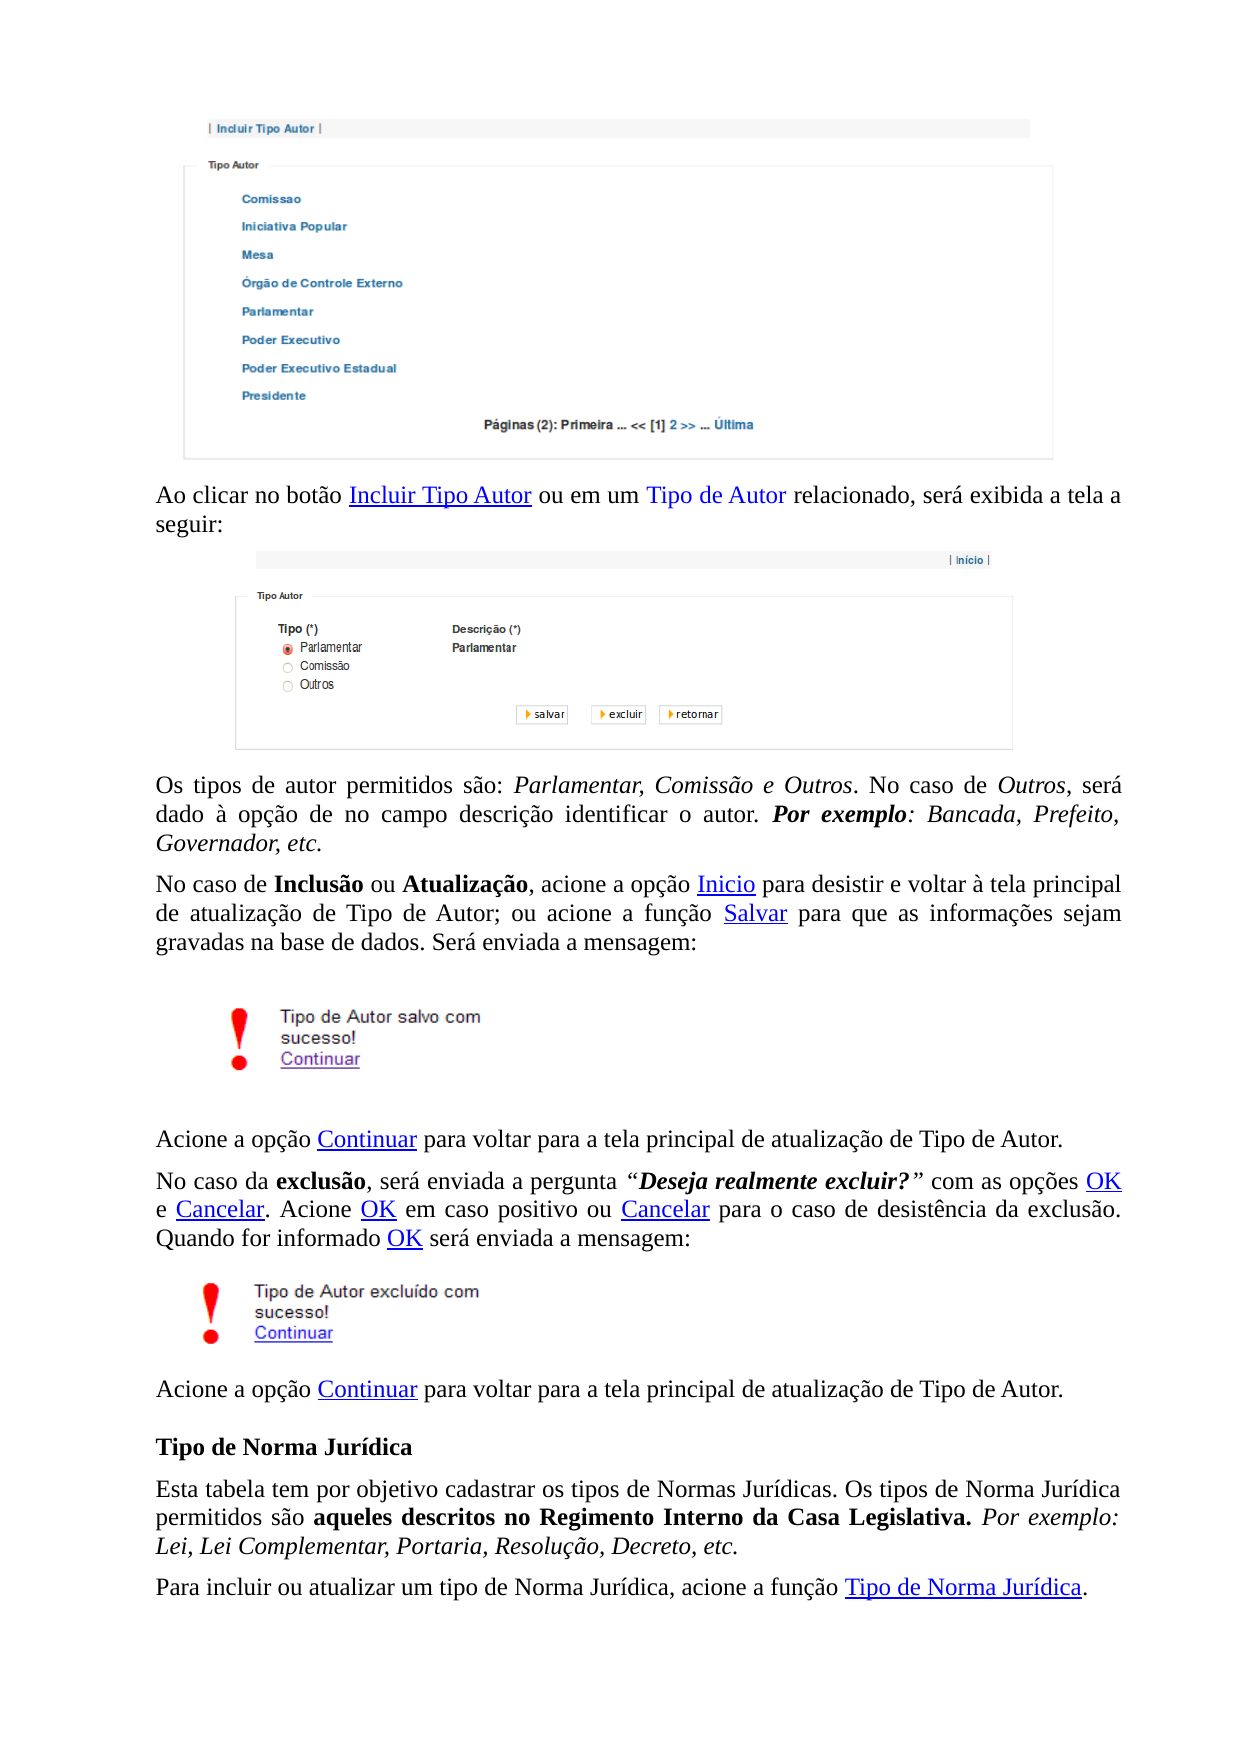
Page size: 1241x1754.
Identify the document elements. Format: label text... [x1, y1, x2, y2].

text No caso da exclusão, será enviada a pergunta “Deseja realmente excluir?” com as opções OK e Cancelar. Acione OK em caso positivo ou Cancelar para o caso de desistência da exclusão. Quando for informado OK será enviada a mensagem: [156, 1166, 1122, 1252]
picture [172, 1273, 504, 1353]
picture [171, 994, 555, 1086]
text Ao clicar no botão Incluir Tipo Autor ou em um Tipo de Autor relacionado, será exibida a tela a seguir: [155, 480, 1122, 538]
text Acione a opção Continuar para voltar para a tela principal de atualização de Tipo de Autor. [156, 1374, 1122, 1403]
picture [226, 550, 1014, 754]
text Os tipos de autor permitidos são: Parlamentar, Comissão e Outros. No caso de Outros, será dado à opção de no campo descrição identificar o autor. Por exemplo: Bancada, Prefeito, Governador, etc. [155, 771, 1122, 857]
text Esta tabela tem por objetivo cadastrar os tipos de Normas Jurídicas. Os tipos de Norma Jurídica permitidos são aqueles descritos no Regimento Interno da Casa Legislativa. Por exemplo: Lei, Lei Complementar, Portaria, Resolução, Decreto, etc. [155, 1474, 1122, 1560]
text Acione a opção Continuar para voltar para a tela principal de atualização de Tipo de Autor. [155, 1124, 1122, 1153]
list Tipo de Norma Jurídica [155, 1432, 1122, 1461]
text No caso de Inclusão ou Atualização, acione a opção Inicio para desistir e voltar à tela principal de atualização de Tipo de Autor; ou acione a função Salvar para que as informações sejam gravadas na base de dados. Será enviada a mensagem: [155, 869, 1122, 956]
picture [178, 118, 1062, 464]
text Para incluir ou atualizar um tipo de Norma Jurídica, acione a função Tipo de Norma Jurídica. [155, 1572, 1122, 1601]
